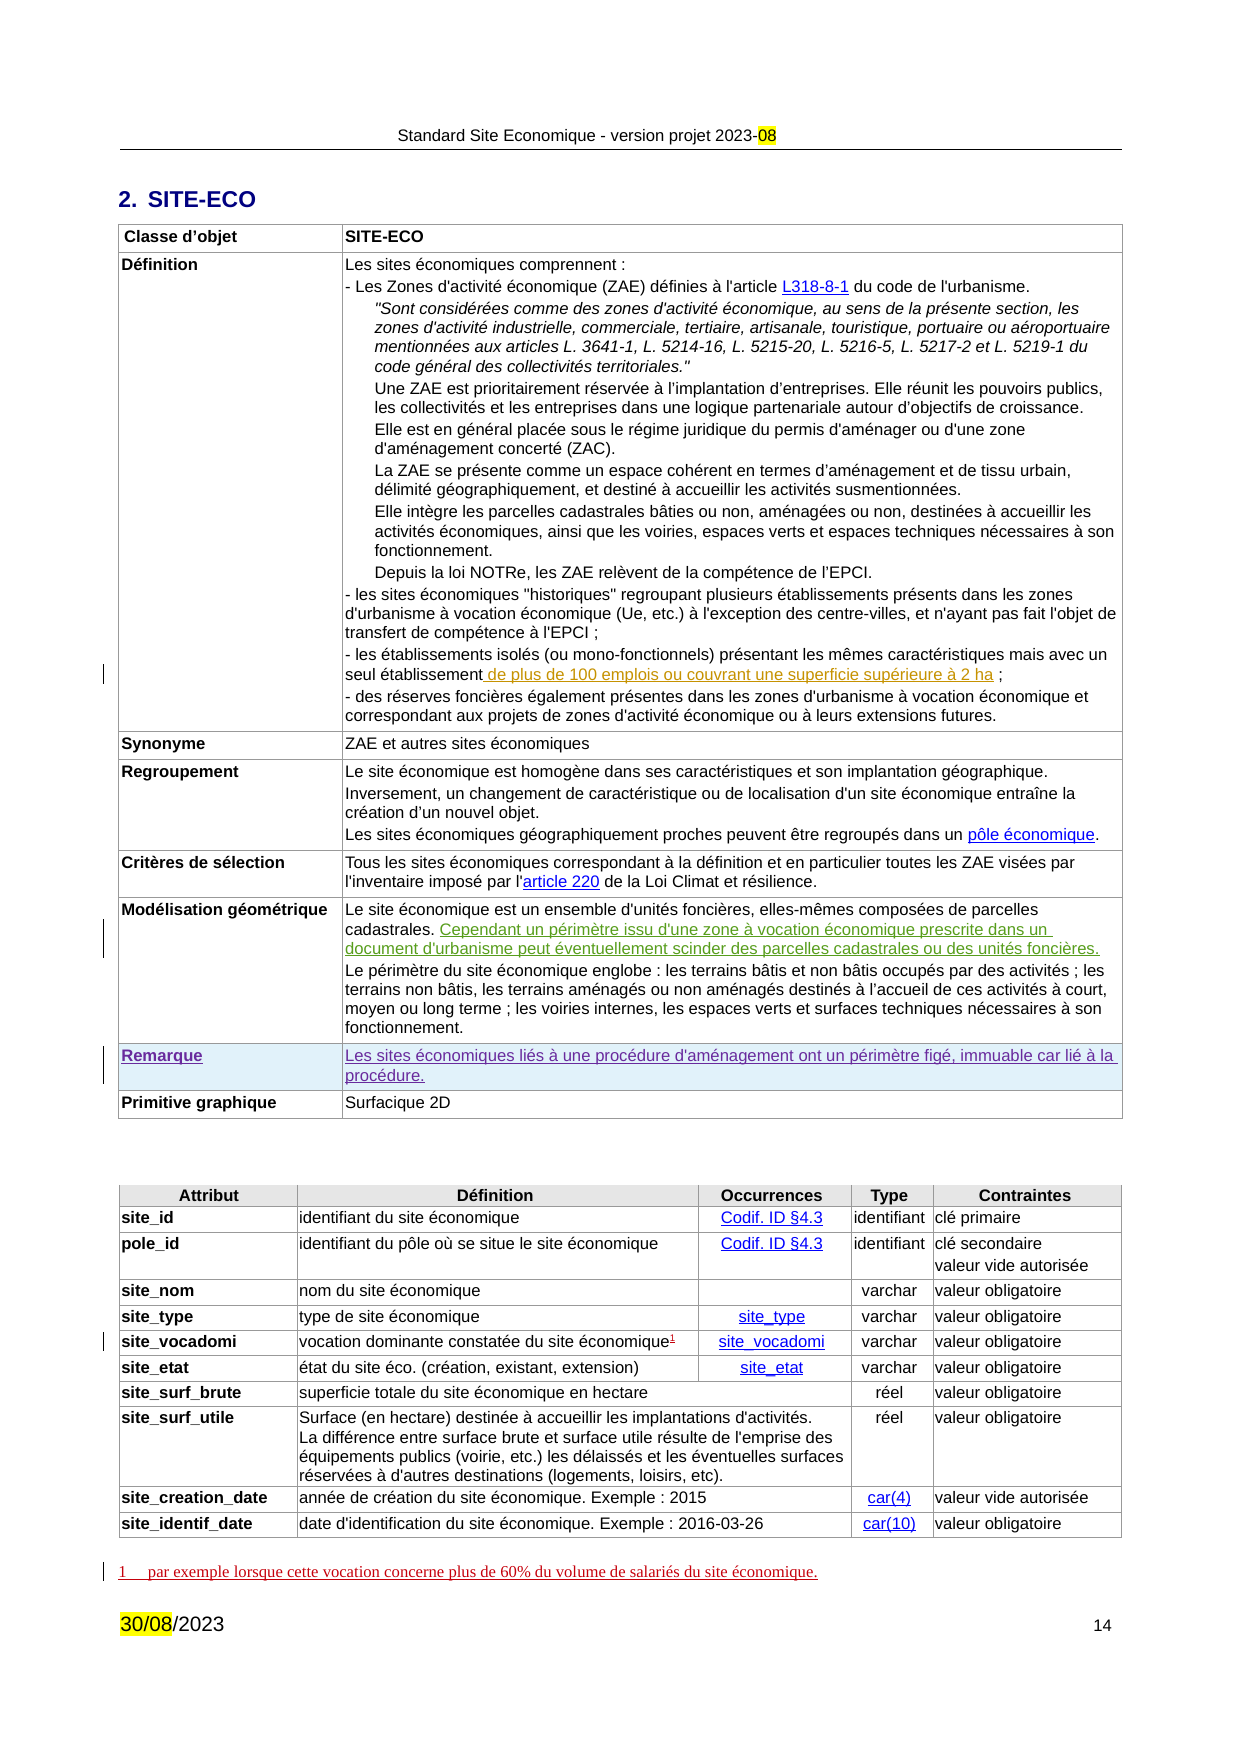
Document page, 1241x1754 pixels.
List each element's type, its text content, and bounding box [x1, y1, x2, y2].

table_cell site_vocadomi [120, 1331, 297, 1355]
table_cell valeur obligatoire [934, 1513, 1121, 1537]
table_cell Définition [119, 253, 342, 731]
table_cell site_type [699, 1306, 851, 1330]
table_cell date d'identification du site économique. Exemple : 2016-03-26 [298, 1513, 851, 1537]
table_cell varchar [852, 1331, 933, 1355]
table_cell valeur obligatoire [934, 1331, 1121, 1355]
table_cell clé primaire [934, 1207, 1121, 1232]
table_cell ZAE et autres sites économiques [343, 732, 1122, 759]
table_cell Les sites économiques comprennent : - Les Zones d'activité économique (ZAE) définies à l'article L318-8-1 du code de l'urbanisme. "Sont considérées comme des zones d'activité économique, au sens de la présente section, les zones d'activité industrielle, commerciale, tertiaire, artisanale, touristique, portuaire ou aéroportuaire mentionnées aux articles L. 3641-1, L. 5214-16, L. 5215-20, L. 5216-5, L. 5217-2 et L. 5219-1 du code général des collectivités territoriales." Une ZAE est prioritairement réservée à l’implantation d’entreprises. Elle réunit les pouvoirs publics, les collectivités et les entreprises dans une logique partenariale autour d’objectifs de croissance. Elle est en général placée sous le régime juridique du permis d'aménager ou d'une zone d'aménagement concerté (ZAC). La ZAE se présente comme un espace cohérent en termes d’aménagement et de tissu urbain, délimité géographiquement, et destiné à accueillir les activités susmentionnées. Elle intègre les parcelles cadastrales bâties ou non, aménagées ou non, destinées à accueillir les activités économiques, ainsi que les voiries, espaces verts et espaces techniques nécessaires à son fonctionnement. Depuis la loi NOTRe, les ZAE relèvent de la compétence de l’EPCI. - les sites économiques "historiques" regroupant plusieurs établissements présents dans les zones d'urbanisme à vocation économique (Ue, etc.) à l'exception des centre-villes, et n'ayant pas fait l'objet de transfert de compétence à l'EPCI ; - les établissements isolés (ou mono-fonctionnels) présentant les mêmes caractéristiques mais avec un seul établissement de plus de 100 emplois ou couvrant une superficie supérieure à 2 ha ; - des réserves foncières également présentes dans les zones d'urbanisme à vocation économique et correspondant aux projets de zones d'activité économique ou à leurs extensions futures. [343, 253, 1122, 731]
table_cell pole_id [120, 1233, 297, 1279]
table_cell Tous les sites économiques correspondant à la définition et en particulier toutes les ZAE visées par l'inventaire imposé par l'article 220 de la Loi Climat et résilience. [343, 851, 1122, 897]
table_cell superficie totale du site économique en hectare [298, 1382, 851, 1406]
table_cell site_vocadomi [699, 1331, 851, 1355]
table_cell identifiant [852, 1207, 933, 1232]
table_cell nom du site économique [298, 1280, 698, 1304]
table_cell valeur vide autorisée [934, 1487, 1121, 1512]
table_cell identifiant du pôle où se situe le site économique [298, 1233, 698, 1279]
table_cell Le site économique est un ensemble d'unités foncières, elles-mêmes composées de parcelles cadastrales. Cependant un périmètre issu d'une zone à vocation économique prescrite dans un document d'urbanisme peut éventuellement scinder des parcelles cadastrales ou des unités foncières. Le périmètre du site économique englobe : les terrains bâtis et non bâtis occupés par des activités ; les terrains non bâtis, les terrains aménagés ou non aménagés destinés à l’accueil de ces activités à court, moyen ou long terme ; les voiries internes, les espaces verts et surfaces techniques nécessaires à son fonctionnement. [343, 898, 1122, 1043]
table_cell Modélisation géométrique [119, 898, 342, 1043]
table_cell site_nom [120, 1280, 297, 1304]
table_cell car(10) [852, 1513, 933, 1537]
table_cell site_type [120, 1306, 297, 1330]
table_cell Codif. ID §4.3 [699, 1233, 851, 1279]
table_cell année de création du site économique. Exemple : 2015 [298, 1487, 851, 1512]
table_cell valeur obligatoire [934, 1306, 1121, 1330]
table_header Occurrences [699, 1185, 851, 1206]
table_cell varchar [852, 1306, 933, 1330]
table_header SITE-ECO [343, 225, 1122, 252]
table_cell site_identif_date [120, 1513, 297, 1537]
table_cell site_etat [699, 1356, 851, 1381]
table_cell valeur obligatoire [934, 1280, 1121, 1304]
table_cell identifiant [852, 1233, 933, 1279]
table_header Attribut [120, 1185, 297, 1206]
table_cell Critères de sélection [119, 851, 342, 897]
table_cell identifiant du site économique [298, 1207, 698, 1232]
table_cell varchar [852, 1280, 933, 1304]
table_cell clé secondaire valeur vide autorisée [934, 1233, 1121, 1279]
table_cell Le site économique est homogène dans ses caractéristiques et son implantation géographique. Inversement, un changement de caractéristique ou de localisation d'un site économique entraîne la création d’un nouvel objet. Les sites économiques géographiquement proches peuvent être regroupés dans un pôle économique. [343, 760, 1122, 850]
table_header Type [852, 1185, 933, 1206]
table_header Contraintes [934, 1185, 1121, 1206]
subtitle SITE-ECO [118, 186, 1122, 212]
table_cell valeur obligatoire [934, 1382, 1121, 1406]
table_cell Surface (en hectare) destinée à accueillir les implantations d'activités. La différence entre surface brute et surface utile résulte de l'emprise des équipements publics (voirie, etc.) les délaissés et les éventuelles surfaces réservées à d'autres destinations (logements, loisirs, etc). [298, 1407, 851, 1486]
table_cell Primitive graphique [119, 1091, 342, 1118]
table_cell site_etat [120, 1356, 297, 1381]
table_cell site_id [120, 1207, 297, 1232]
table_header Classe d’objet [119, 225, 342, 252]
table_cell site_creation_date [120, 1487, 297, 1512]
table_cell état du site éco. (création, existant, extension) [298, 1356, 698, 1381]
table_cell site_surf_brute [120, 1382, 297, 1406]
table_cell Codif. ID §4.3 [699, 1207, 851, 1232]
table_cell site_surf_utile [120, 1407, 297, 1486]
table_cell valeur obligatoire [934, 1407, 1121, 1486]
table_cell Surfacique 2D [343, 1091, 1122, 1118]
table_cell Regroupement [119, 760, 342, 850]
table_cell réel [852, 1382, 933, 1406]
table_cell type de site économique [298, 1306, 698, 1330]
table_header Définition [298, 1185, 698, 1206]
table_cell valeur obligatoire [934, 1356, 1121, 1381]
table_cell vocation dominante constatée du site économique [298, 1331, 698, 1355]
table_cell varchar [852, 1356, 933, 1381]
table_cell car(4) [852, 1487, 933, 1512]
table_cell [699, 1280, 851, 1304]
table_cell réel [852, 1407, 933, 1486]
table_cell Synonyme [119, 732, 342, 759]
